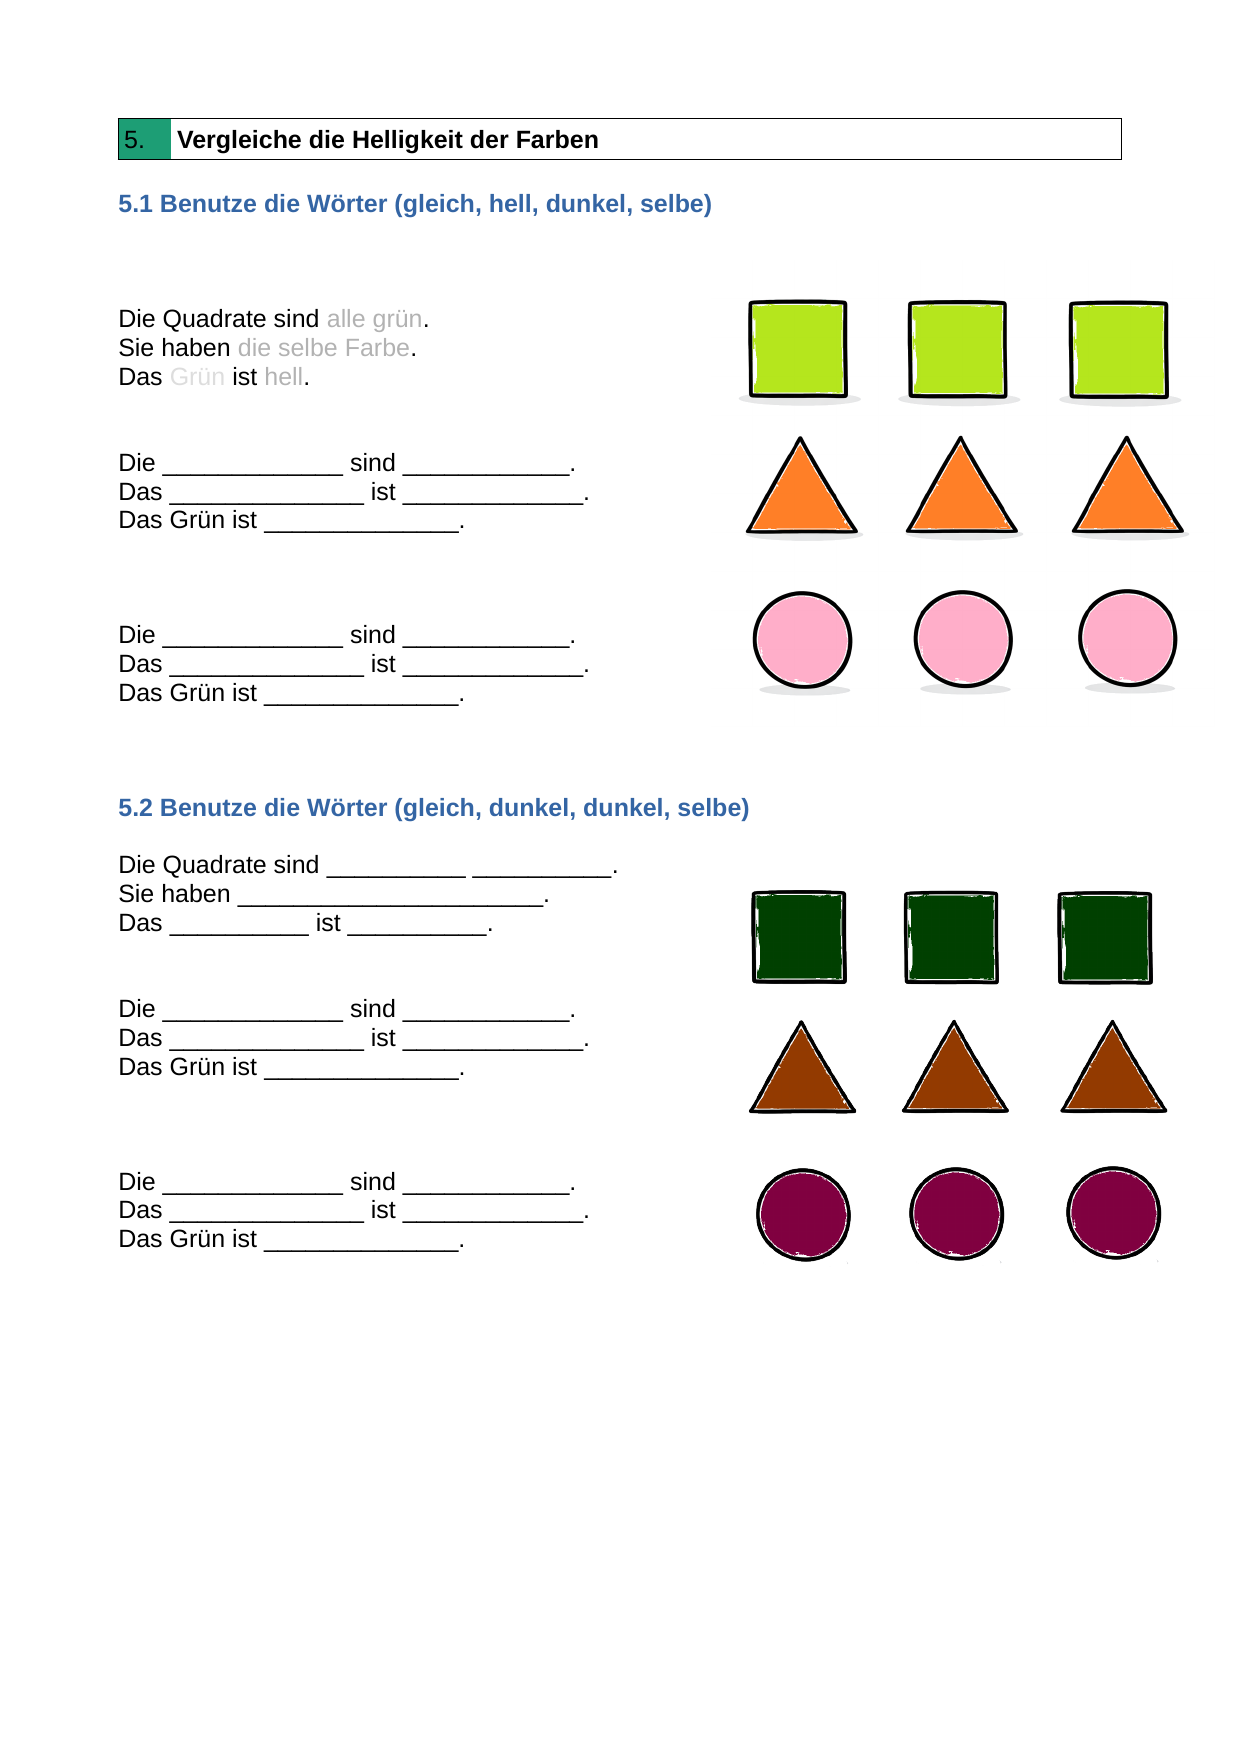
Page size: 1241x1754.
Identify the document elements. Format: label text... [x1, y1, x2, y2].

text Das ______________ ist _____________. [118, 649, 711, 678]
text 5.2 Benutze die Wörter (gleich, dunkel, dunkel, selbe) [118, 793, 1122, 822]
text Das ______________ ist _____________. [118, 1195, 715, 1224]
text Die _____________ sind ____________. [118, 994, 715, 1023]
text Das Grün ist ______________. [118, 505, 711, 534]
text Das Grün ist hell. [118, 362, 711, 390]
text Das Grün ist ______________. [118, 1224, 715, 1253]
text Sie haben die selbe Farbe. [118, 333, 711, 362]
text Die Quadrate sind alle grün. [118, 304, 711, 333]
text Das __________ ist __________. [118, 908, 715, 937]
text Die Quadrate sind __________ __________. [118, 850, 1122, 879]
table_header 5. [119, 119, 171, 159]
text Das Grün ist ______________. [118, 678, 711, 707]
text Sie haben ______________________. [118, 879, 715, 908]
text Die _____________ sind ____________. [118, 448, 711, 477]
text 5.1 Benutze die Wörter (gleich, hell, dunkel, selbe) [118, 189, 1122, 218]
table_header Vergleiche die Helligkeit der Farben [171, 119, 1121, 159]
text Das ______________ ist _____________. [118, 477, 711, 505]
text Die _____________ sind ____________. [118, 1167, 715, 1195]
picture [715, 852, 1197, 1298]
text Das ______________ ist _____________. [118, 1023, 715, 1052]
text Die _____________ sind ____________. [118, 620, 711, 649]
picture [711, 260, 1215, 727]
text Das Grün ist ______________. [118, 1052, 715, 1080]
